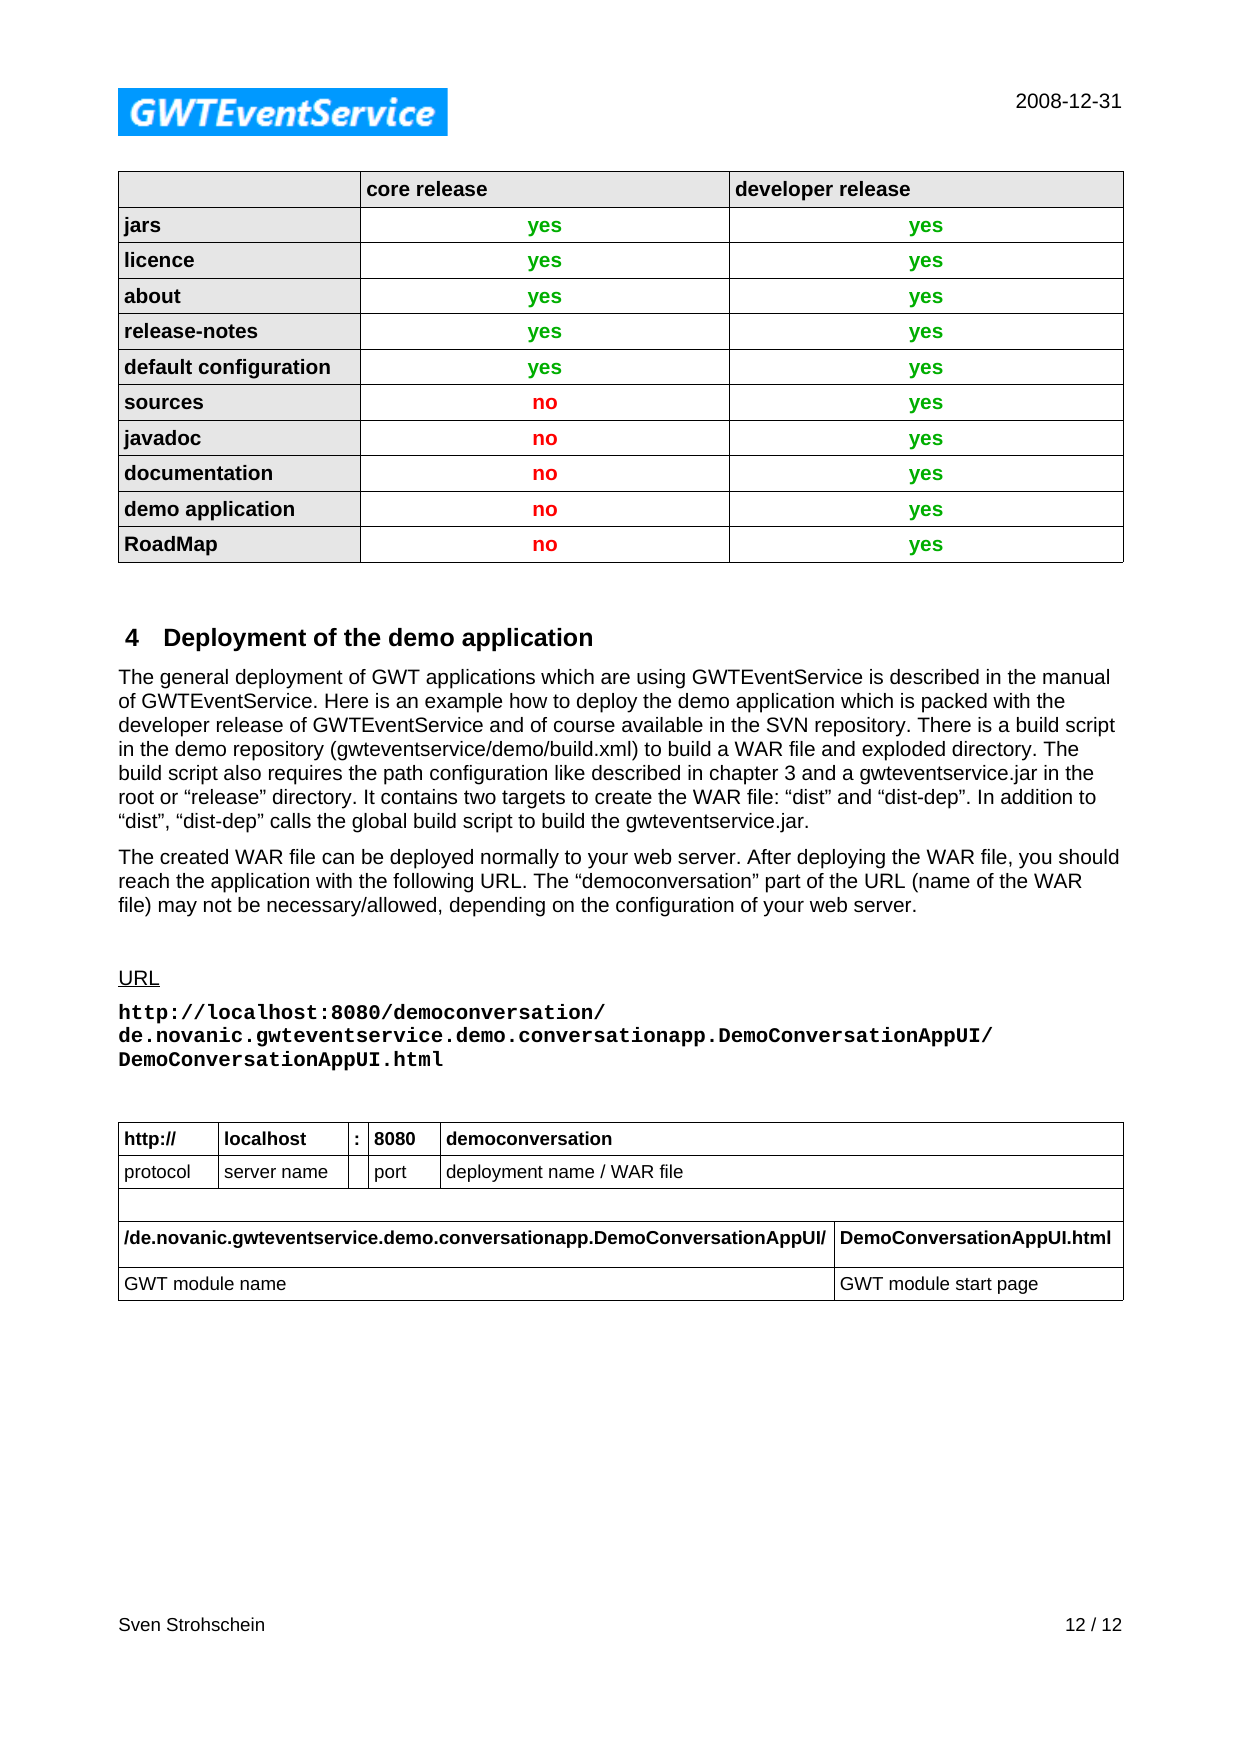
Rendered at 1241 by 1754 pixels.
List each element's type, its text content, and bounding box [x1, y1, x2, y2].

table_cell [119, 1189, 1123, 1221]
table_header core release [361, 172, 729, 207]
table_cell yes [361, 243, 729, 278]
table_cell yes [730, 456, 1123, 491]
table_header http:// [119, 1123, 218, 1155]
table_header democonversation [441, 1123, 1123, 1155]
table_cell port [369, 1156, 440, 1188]
table_header developer release [730, 172, 1123, 207]
table_cell licence [119, 243, 360, 278]
table_cell yes [730, 314, 1123, 349]
table_cell about [119, 279, 360, 313]
table_header localhost [219, 1123, 348, 1155]
table_cell no [361, 492, 729, 526]
table_cell documentation [119, 456, 360, 491]
table_cell yes [730, 243, 1123, 278]
table_cell yes [730, 208, 1123, 242]
subtitle Deployment of the demo application [118, 623, 1122, 652]
table_cell deployment name / WAR file [441, 1156, 1123, 1188]
table_cell yes [361, 350, 729, 384]
table_header 8080 [369, 1123, 440, 1155]
table_cell GWT module name [119, 1268, 834, 1300]
table_cell protocol [119, 1156, 218, 1188]
text The general deployment of GWT applications which are using GWTEventService is described in the manual of GWTEventService. Here is an example how to deploy the demo application which is packed with the developer release of GWTEventService and of course available in the SVN repository. There is a build script in the demo repository (gwteventservice/demo/build.xml) to build a WAR file and exploded directory. The build script also requires the path configuration like described in chapter 3 and a gwteventservice.jar in the root or “release” directory. It contains two targets to create the WAR file: “dist” and “dist-dep”. In addition to “dist”, “dist-dep” calls the global build script to build the gwteventservice.jar. [118, 665, 1122, 832]
table_cell yes [730, 492, 1123, 526]
text http://localhost:8080/democonversation/de.novanic.gwteventservice.demo.conversationapp.DemoConversationAppUI/DemoConversationAppUI.html [118, 1002, 1122, 1073]
table_cell jars [119, 208, 360, 242]
table_cell yes [361, 208, 729, 242]
table_cell yes [361, 279, 729, 313]
table_cell demo application [119, 492, 360, 526]
table_cell yes [730, 350, 1123, 384]
table_cell no [361, 421, 729, 455]
table_cell yes [361, 314, 729, 349]
table_header [119, 172, 360, 207]
text URL [118, 965, 1122, 989]
table_cell default configuration [119, 350, 360, 384]
table_header : [349, 1123, 368, 1155]
table_cell no [361, 527, 729, 562]
table_cell [349, 1156, 368, 1188]
table_cell /de.novanic.gwteventservice.demo.conversationapp.DemoConversationAppUI/ [119, 1222, 834, 1267]
table_cell yes [730, 385, 1123, 420]
table_cell no [361, 385, 729, 420]
table_cell RoadMap [119, 527, 360, 562]
table_cell javadoc [119, 421, 360, 455]
table_cell no [361, 456, 729, 491]
table_cell sources [119, 385, 360, 420]
table_cell release-notes [119, 314, 360, 349]
table_cell server name [219, 1156, 348, 1188]
table_cell yes [730, 527, 1123, 562]
picture [118, 88, 448, 136]
table_cell GWT module start page [835, 1268, 1123, 1300]
table_cell yes [730, 279, 1123, 313]
table_cell DemoConversationAppUI.html [835, 1222, 1123, 1267]
text The created WAR file can be deployed normally to your web server. After deploying the WAR file, you should reach the application with the following URL. The “democonversation” part of the URL (name of the WAR file) may not be necessary/allowed, depending on the configuration of your web server. [118, 845, 1122, 917]
table_cell yes [730, 421, 1123, 455]
